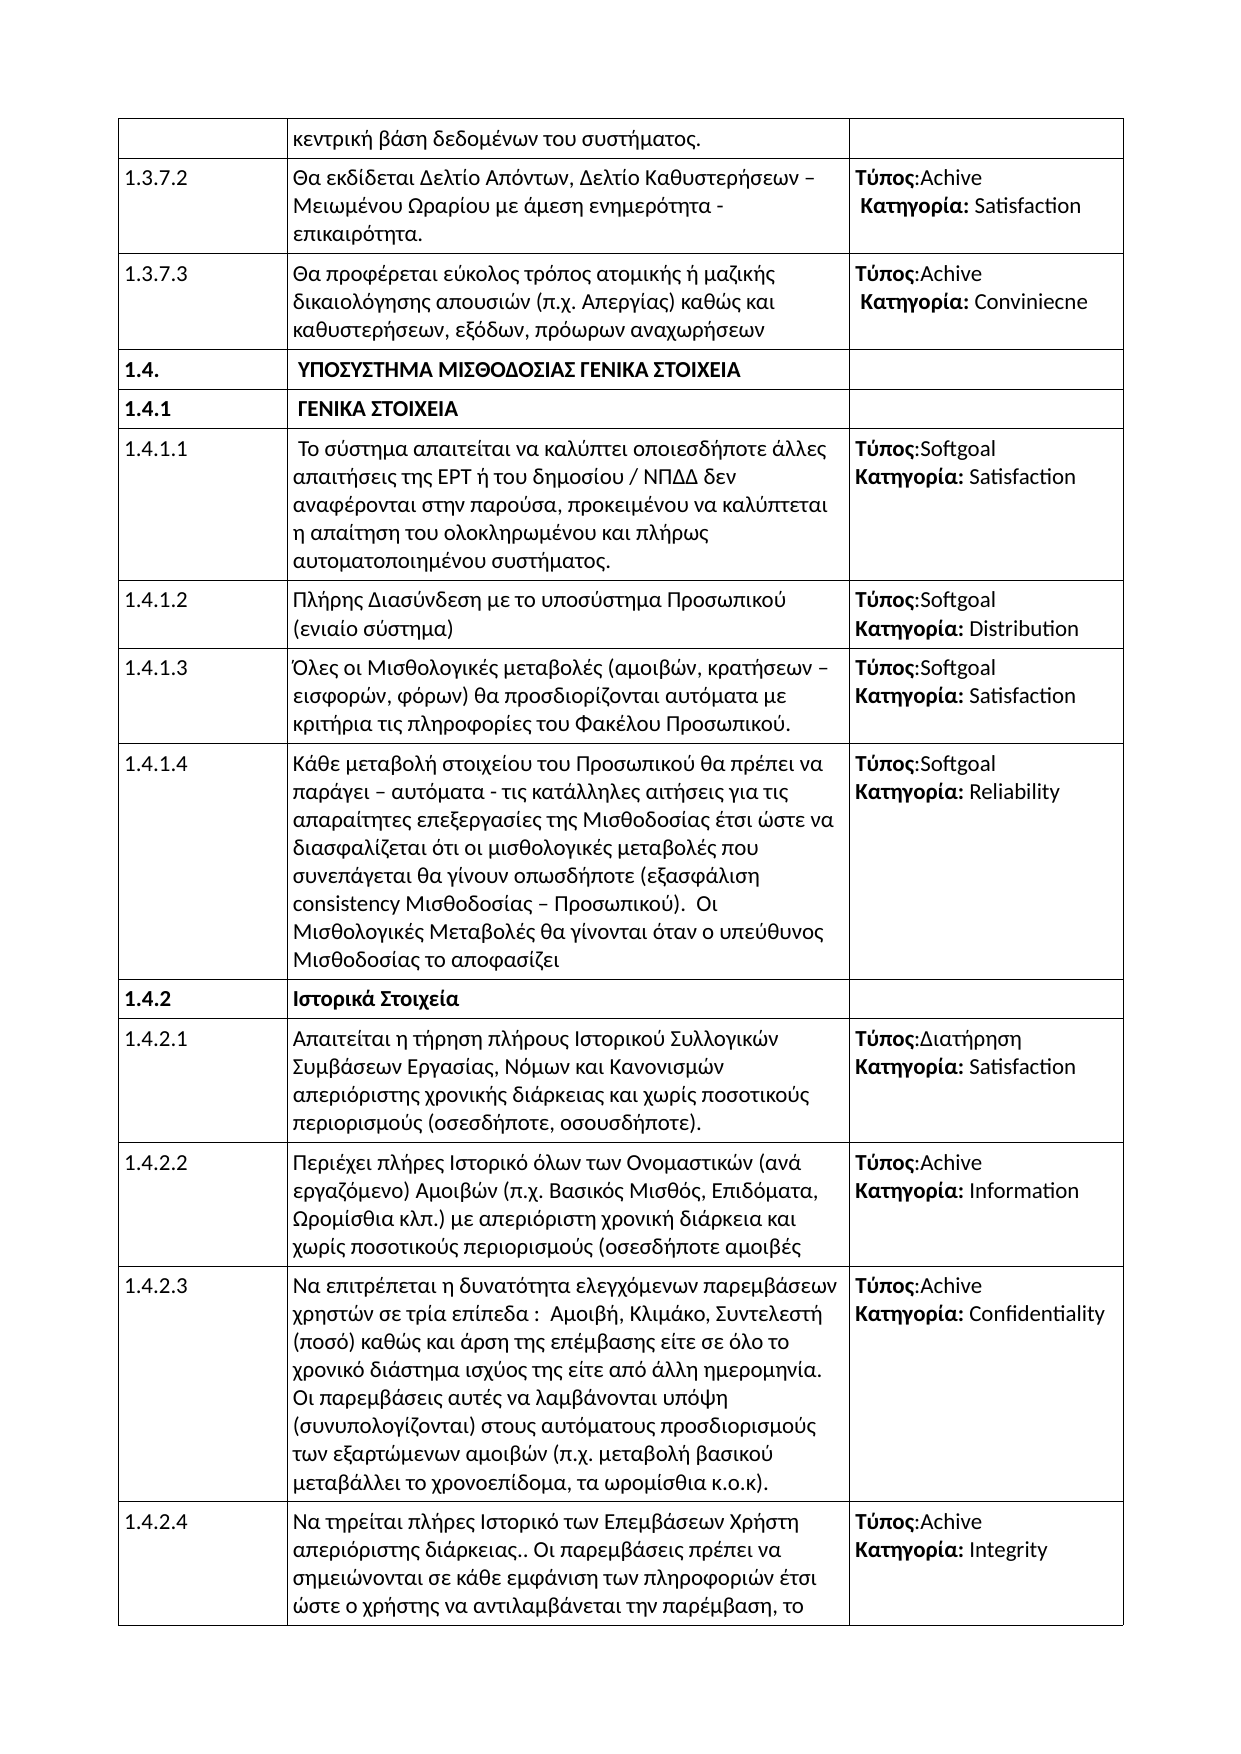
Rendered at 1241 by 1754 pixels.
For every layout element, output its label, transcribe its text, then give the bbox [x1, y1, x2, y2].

table_cell 1.4.1.1 [119, 429, 287, 580]
table_cell [850, 119, 1123, 158]
table_cell 1.4.1.4 [119, 744, 287, 979]
table_cell Τύπος:Softgoal Κατηγορία: Distribution [850, 581, 1123, 647]
table_cell 1.3.7.3 [119, 254, 287, 349]
table_cell Περιέχει πλήρες Ιστορικό όλων των Ονομαστικών (ανά εργαζόμενο) Αμοιβών (π.χ. Βασικός Μισθός, Επιδόματα, Ωρομίσθια κλπ.) με απεριόριστη χρονική διάρκεια και χωρίς ποσοτικούς περιορισμούς (οσεσδήποτε αμοιβές [288, 1143, 849, 1266]
table_cell 1.4.1.2 [119, 581, 287, 647]
table_cell Τύπος:Achive Κατηγορία: Satisfaction [850, 159, 1123, 253]
table_cell ΓΕΝΙΚΑ ΣΤΟΙΧΕΙΑ [288, 390, 849, 428]
table_cell Κάθε μεταβολή στοιχείου του Προσωπικού θα πρέπει να παράγει – αυτόματα - τις κατάλληλες αιτήσεις για τις απαραίτητες επεξεργασίες της Μισθοδοσίας έτσι ώστε να διασφαλίζεται ότι οι μισθολογικές μεταβολές που συνεπάγεται θα γίνουν οπωσδήποτε (εξασφάλιση consistency Μισθοδοσίας – Προσωπικού). Οι Μισθολογικές Μεταβολές θα γίνονται όταν ο υπεύθυνος Μισθοδοσίας το αποφασίζει [288, 744, 849, 979]
table_cell Πλήρης Διασύνδεση με το υποσύστημα Προσωπικού (ενιαίο σύστημα) [288, 581, 849, 647]
table_cell Τύπος:Softgoal Κατηγορία: Reliability [850, 744, 1123, 979]
table_cell Να τηρείται πλήρες Ιστορικό των Επεμβάσεων Χρήστη απεριόριστης διάρκειας.. Οι παρεμβάσεις πρέπει να σημειώνονται σε κάθε εμφάνιση των πληροφοριών έτσι ώστε ο χρήστης να αντιλαμβάνεται την παρέμβαση, το [288, 1502, 849, 1625]
table_cell ΥΠΟΣΥΣΤΗΜΑ ΜΙΣΘΟΔΟΣΙΑΣ ΓΕΝΙΚΑ ΣΤΟΙΧΕΙΑ [288, 350, 849, 388]
table_cell [850, 980, 1123, 1018]
table_cell Τύπος:Achive Κατηγορία: Information [850, 1143, 1123, 1266]
table_cell Να επιτρέπεται η δυνατότητα ελεγχόμενων παρεμβάσεων χρηστών σε τρία επίπεδα : Αμοιβή, Κλιμάκο, Συντελεστή (ποσό) καθώς και άρση της επέμβασης είτε σε όλο το χρονικό διάστημα ισχύος της είτε από άλλη ημερομηνία. Οι παρεμβάσεις αυτές να λαμβάνονται υπόψη (συνυπολογίζονται) στους αυτόματους προσδιορισμούς των εξαρτώμενων αμοιβών (π.χ. μεταβολή βασικού μεταβάλλει το χρονοεπίδομα, τα ωρομίσθια κ.ο.κ). [288, 1267, 849, 1501]
table_cell 1.4.1.3 [119, 649, 287, 743]
table_cell 1.4. [119, 350, 287, 388]
table_cell 1.4.2.1 [119, 1019, 287, 1142]
table_cell Τύπος:Softgoal Κατηγορία: Satisfaction [850, 649, 1123, 743]
table_cell Ιστορικά Στοιχεία [288, 980, 849, 1018]
table_cell [850, 350, 1123, 388]
table_cell 1.4.2.2 [119, 1143, 287, 1266]
table_cell Τύπος:Διατήρηση Κατηγορία: Satisfaction [850, 1019, 1123, 1142]
table_cell Τύπος:Achive Κατηγορία: Conviniecne [850, 254, 1123, 349]
table_cell 1.4.2.4 [119, 1502, 287, 1625]
table_cell 1.4.2.3 [119, 1267, 287, 1501]
table_cell Τύπος:Achive Κατηγορία: Integrity [850, 1502, 1123, 1625]
table_cell Τύπος:Achive Κατηγορία: Confidentiality [850, 1267, 1123, 1501]
table_cell κεντρική βάση δεδομένων του συστήματος. [288, 119, 849, 158]
table_cell Απαιτείται η τήρηση πλήρους Ιστορικού Συλλογικών Συμβάσεων Εργασίας, Νόμων και Κανονισμών απεριόριστης χρονικής διάρκειας και χωρίς ποσοτικούς περιορισμούς (οσεσδήποτε, οσουσδήποτε). [288, 1019, 849, 1142]
table_cell [850, 390, 1123, 428]
table_cell Θα προφέρεται εύκολος τρόπος ατομικής ή μαζικής δικαιολόγησης απουσιών (π.χ. Απεργίας) καθώς και καθυστερήσεων, εξόδων, πρόωρων αναχωρήσεων [288, 254, 849, 349]
table_cell Θα εκδίδεται Δελτίο Απόντων, Δελτίο Καθυστερήσεων – Μειωμένου Ωραρίου με άμεση ενημερότητα - επικαιρότητα. [288, 159, 849, 253]
table_cell [119, 119, 287, 158]
table_cell Όλες οι Μισθολογικές μεταβολές (αμοιβών, κρατήσεων – εισφορών, φόρων) θα προσδιορίζονται αυτόματα με κριτήρια τις πληροφορίες του Φακέλου Προσωπικού. [288, 649, 849, 743]
table_cell 1.4.2 [119, 980, 287, 1018]
table_cell Τύπος:Softgoal Κατηγορία: Satisfaction [850, 429, 1123, 580]
table_cell Το σύστημα απαιτείται να καλύπτει οποιεσδήποτε άλλες απαιτήσεις της ΕΡΤ ή του δημοσίου / ΝΠΔΔ δεν αναφέρονται στην παρούσα, προκειμένου να καλύπτεται η απαίτηση του ολοκληρωμένου και πλήρως αυτοματοποιημένου συστήματος. [288, 429, 849, 580]
table_cell 1.3.7.2 [119, 159, 287, 253]
table_cell 1.4.1 [119, 390, 287, 428]
